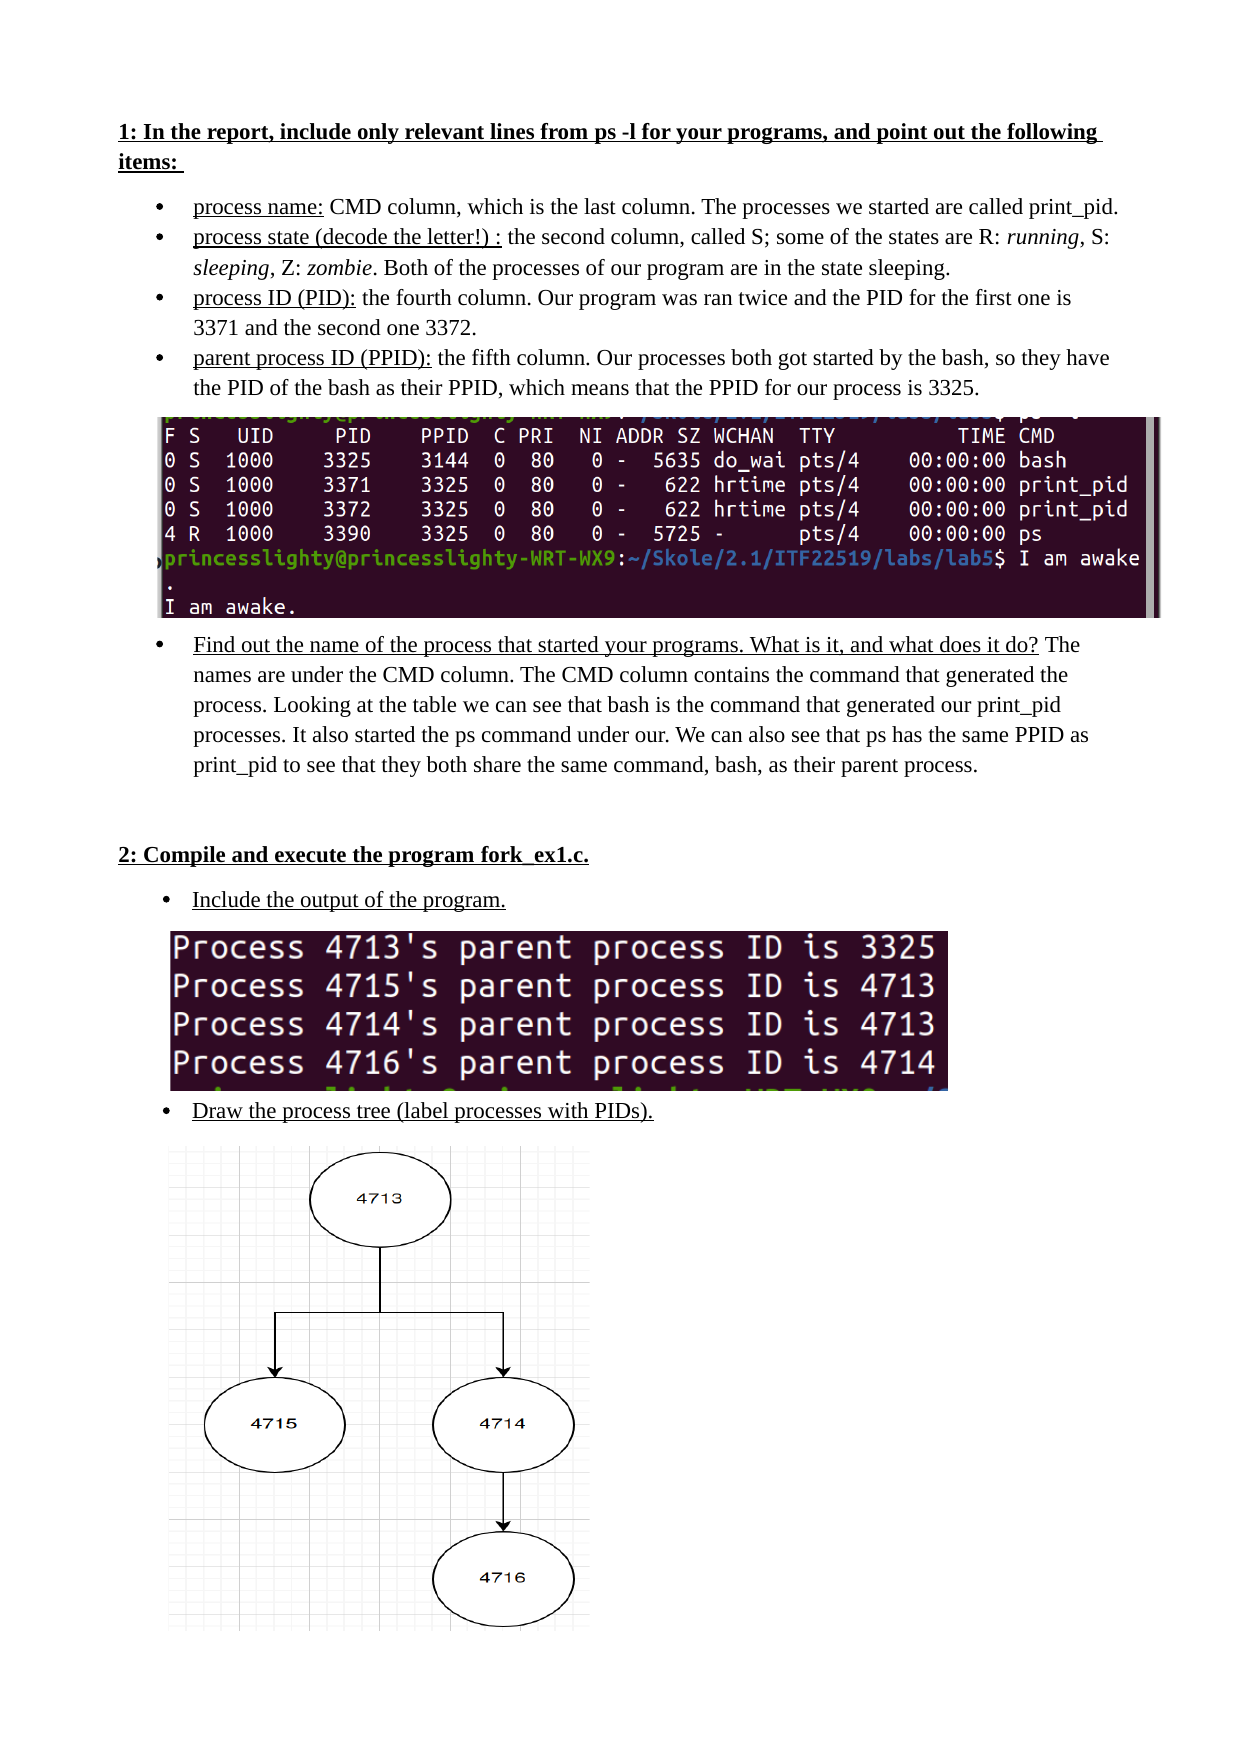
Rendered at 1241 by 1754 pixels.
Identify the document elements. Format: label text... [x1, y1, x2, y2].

picture [170, 931, 948, 1091]
list parent process ID (PPID): the fifth column. Our processes both got started by the bash, so they have the PID of the bash as their PPID, which means that the PPID for our process is 3325. [156, 344, 1122, 612]
picture [157, 417, 1162, 618]
text 1: In the report, include only relevant lines from ps -l for your programs, and point out the following items: [118, 118, 1122, 175]
list Draw the process tree (label processes with PIDs). [162, 1097, 1122, 1124]
list process name: CMD column, which is the last column. The processes we started are called print_pid. [156, 193, 1122, 219]
list Find out the name of the process that started your programs. What is it, and what does it do? The names are under the CMD column. The CMD column contains the command that generated the process. Looking at the table we can see that bash is the command that generated our print_pid processes. It also started the ps command under our. We can also see that ps has the same PPID as print_pid to see that they both share the same command, bash, as their parent process. [156, 631, 1122, 778]
list process state (decode the letter!) : the second column, called S; some of the states are R: running, S: sleeping, Z: zombie. Both of the processes of our program are in the state sleeping. [156, 223, 1122, 280]
list process ID (PID): the fourth column. Our program was ran twice and the PID for the first one is 3371 and the second one 3372. [156, 284, 1122, 340]
list Include the output of the program. [162, 886, 1122, 1063]
picture [168, 1146, 590, 1631]
text 2: Compile and execute the program fork_ex1.c. [118, 841, 1122, 867]
